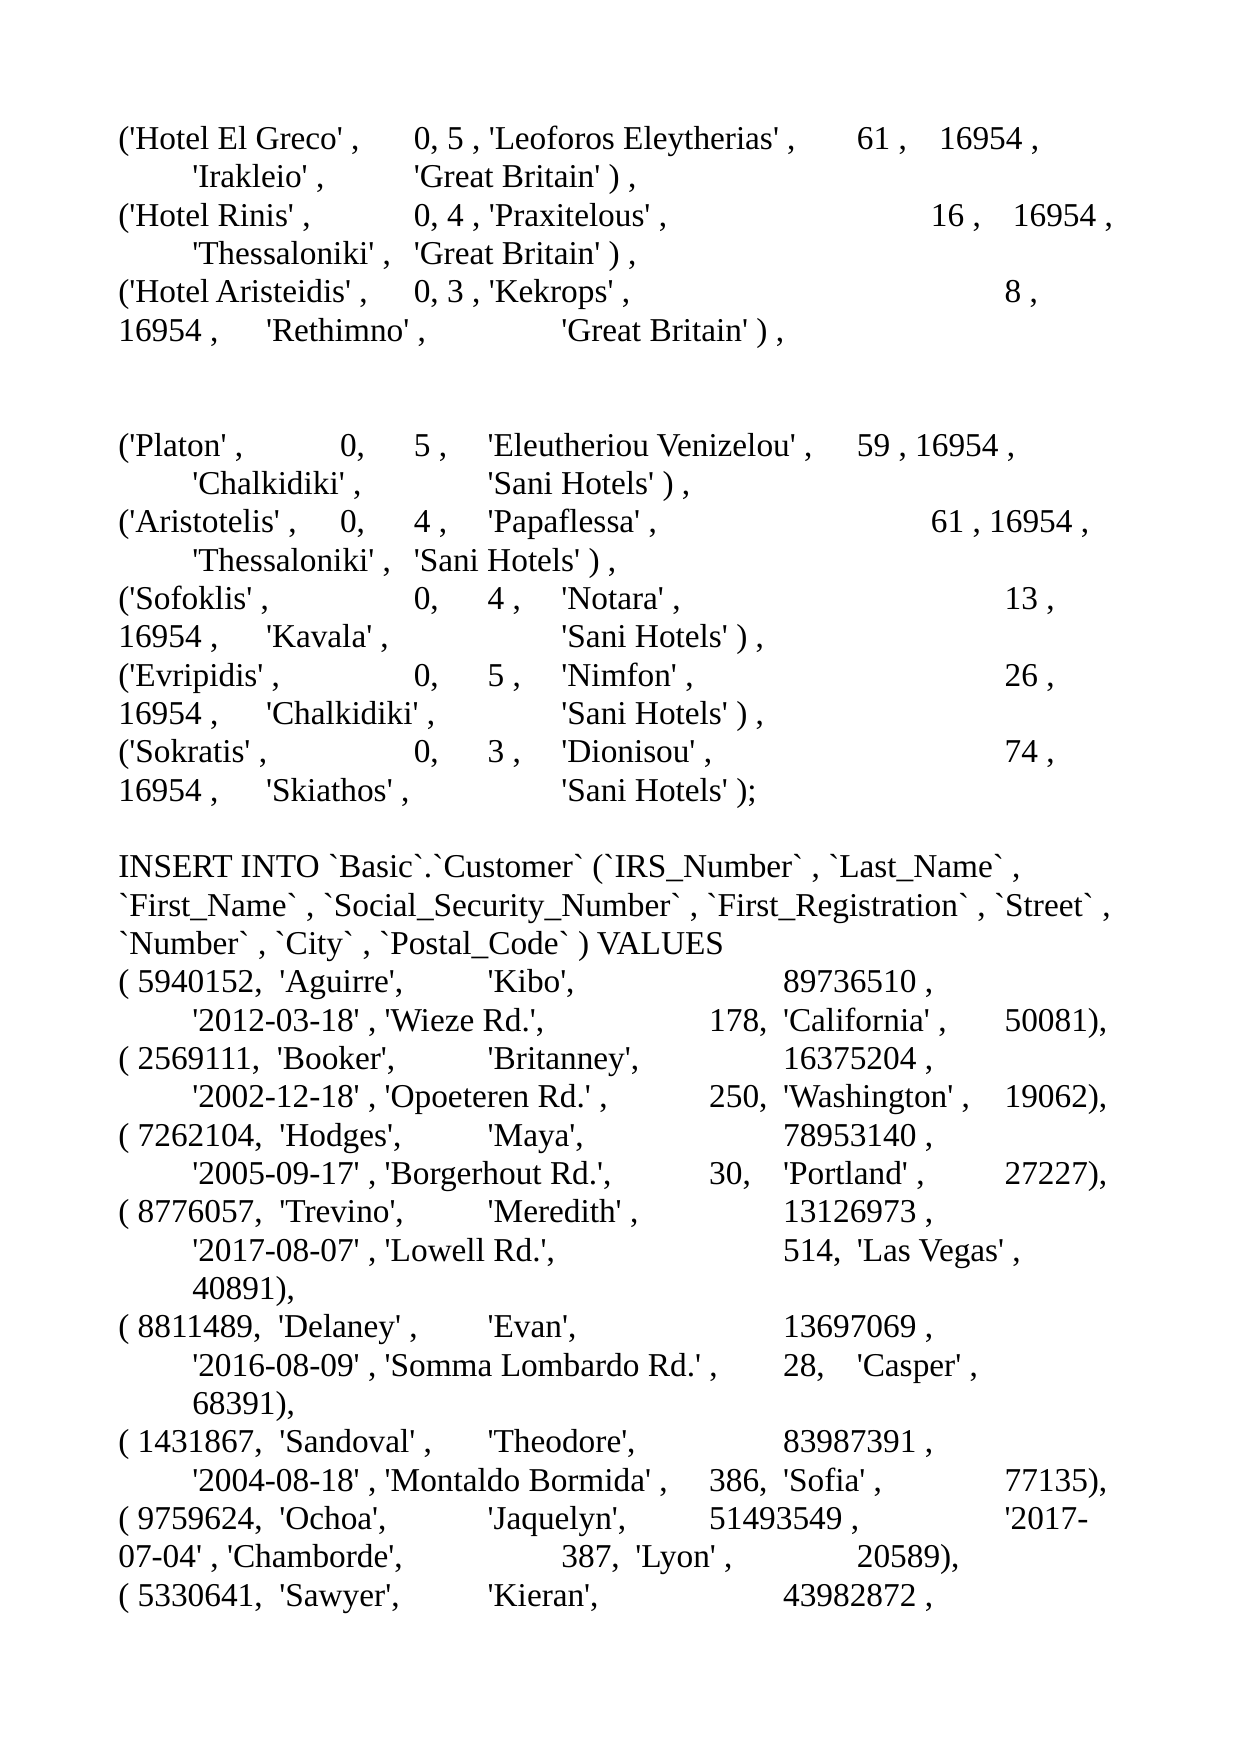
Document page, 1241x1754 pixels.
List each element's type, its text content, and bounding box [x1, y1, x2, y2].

text ('Hotel El Greco' , 0, 5 , 'Leoforos Eleytherias' , 61 , 16954 , 'Irakleio' , 'Great Britain' ) , ('Hotel Rinis' , 0, 4 , 'Praxitelous' , 16 , 16954 , 'Thessaloniki' , 'Great Britain' ) , ('Hotel Aristeidis' , 0, 3 , 'Kekrops' , 8 , 16954 , 'Rethimno' , 'Great Britain' ) , ('Platon' , 0, 5 , 'Eleutheriou Venizelou' , 59 , 16954 , 'Chalkidiki' , 'Sani Hotels' ) , ('Aristotelis' , 0, 4 , 'Papaflessa' , 61 , 16954 , 'Thessaloniki' , 'Sani Hotels' ) , ('Sofoklis' , 0, 4 , 'Notara' , 13 , 16954 , 'Kavala' , 'Sani Hotels' ) , ('Evripidis' , 0, 5 , 'Nimfon' , 26 , 16954 , 'Chalkidiki' , 'Sani Hotels' ) , ('Sokratis' , 0, 3 , 'Dionisou' , 74 , 16954 , 'Skiathos' , 'Sani Hotels' ); INSERT INTO `Basic`.`Customer` (`IRS_Number` , `Last_Name` , `First_Name` , `Social_Security_Number` , `First_Registration` , `Street` , `Number` , `City` , `Postal_Code` ) VALUES ( 5940152, 'Aguirre', 'Kibo', 89736510 , '2012-03-18' , 'Wieze Rd.', 178, 'California' , 50081), ( 2569111, 'Booker', 'Britanney', 16375204 , '2002-12-18' , 'Opoeteren Rd.' , 250, 'Washington' , 19062), ( 7262104, 'Hodges', 'Maya', 78953140 , '2005-09-17' , 'Borgerhout Rd.', 30, 'Portland' , 27227), ( 8776057, 'Trevino', 'Meredith' , 13126973 , '2017-08-07' , 'Lowell Rd.', 514, 'Las Vegas' , 40891), ( 8811489, 'Delaney' , 'Evan', 13697069 , '2016-08-09' , 'Somma Lombardo Rd.' , 28, 'Casper' , 68391), ( 1431867, 'Sandoval' , 'Theodore', 83987391 , '2004-08-18' , 'Montaldo Bormida' , 386, 'Sofia' , 77135), ( 9759624, 'Ochoa', 'Jaquelyn', 51493549 , '2017-07-04' , 'Chamborde', 387, 'Lyon' , 20589), ( 5330641, 'Sawyer', 'Kieran', 43982872 , [118, 118, 1122, 1613]
